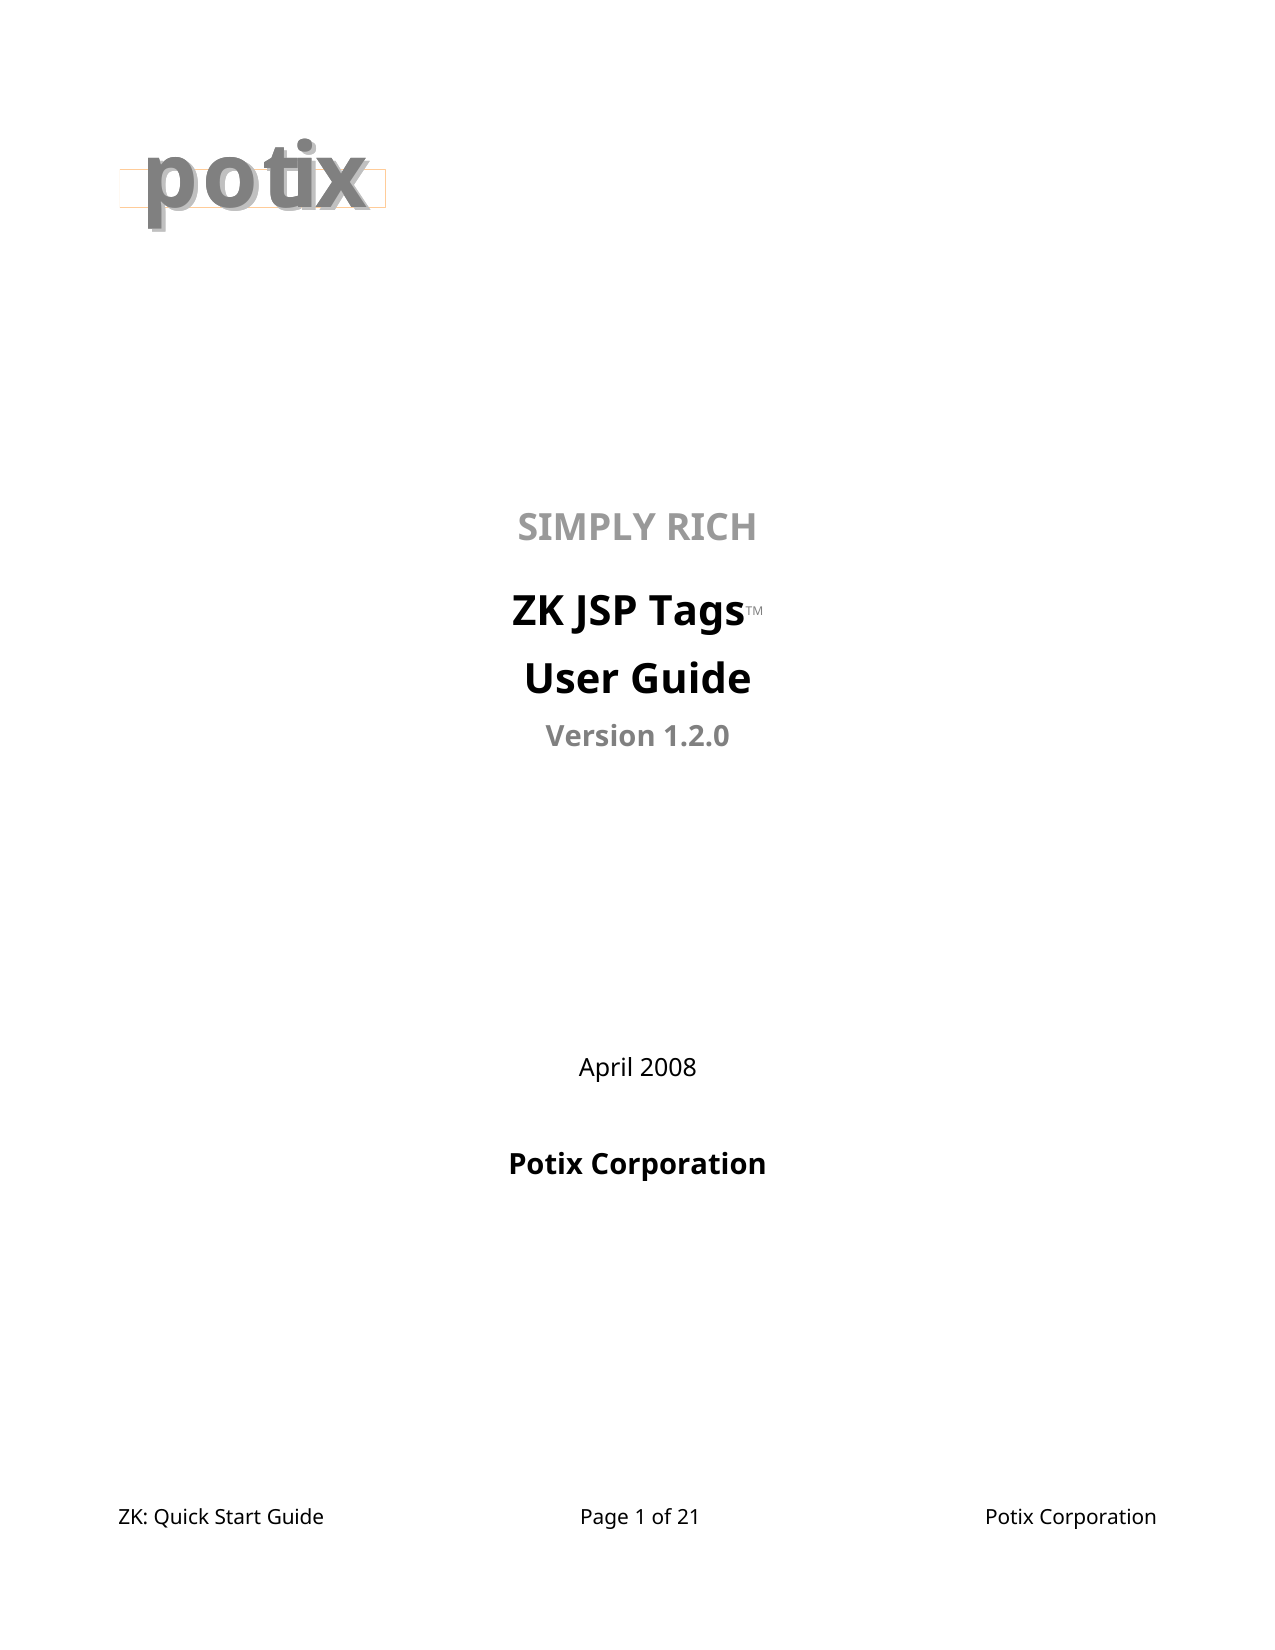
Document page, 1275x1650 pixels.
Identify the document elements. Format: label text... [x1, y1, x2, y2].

text SIMPLY RICH [118, 500, 1157, 551]
subtitle Version 1.2.0 [118, 715, 1157, 755]
title User Guide [118, 649, 1157, 706]
text ZK JSP TagsTM [118, 580, 1157, 637]
text April 2008 [118, 1050, 1157, 1084]
text Potix Corporation [118, 1143, 1157, 1183]
